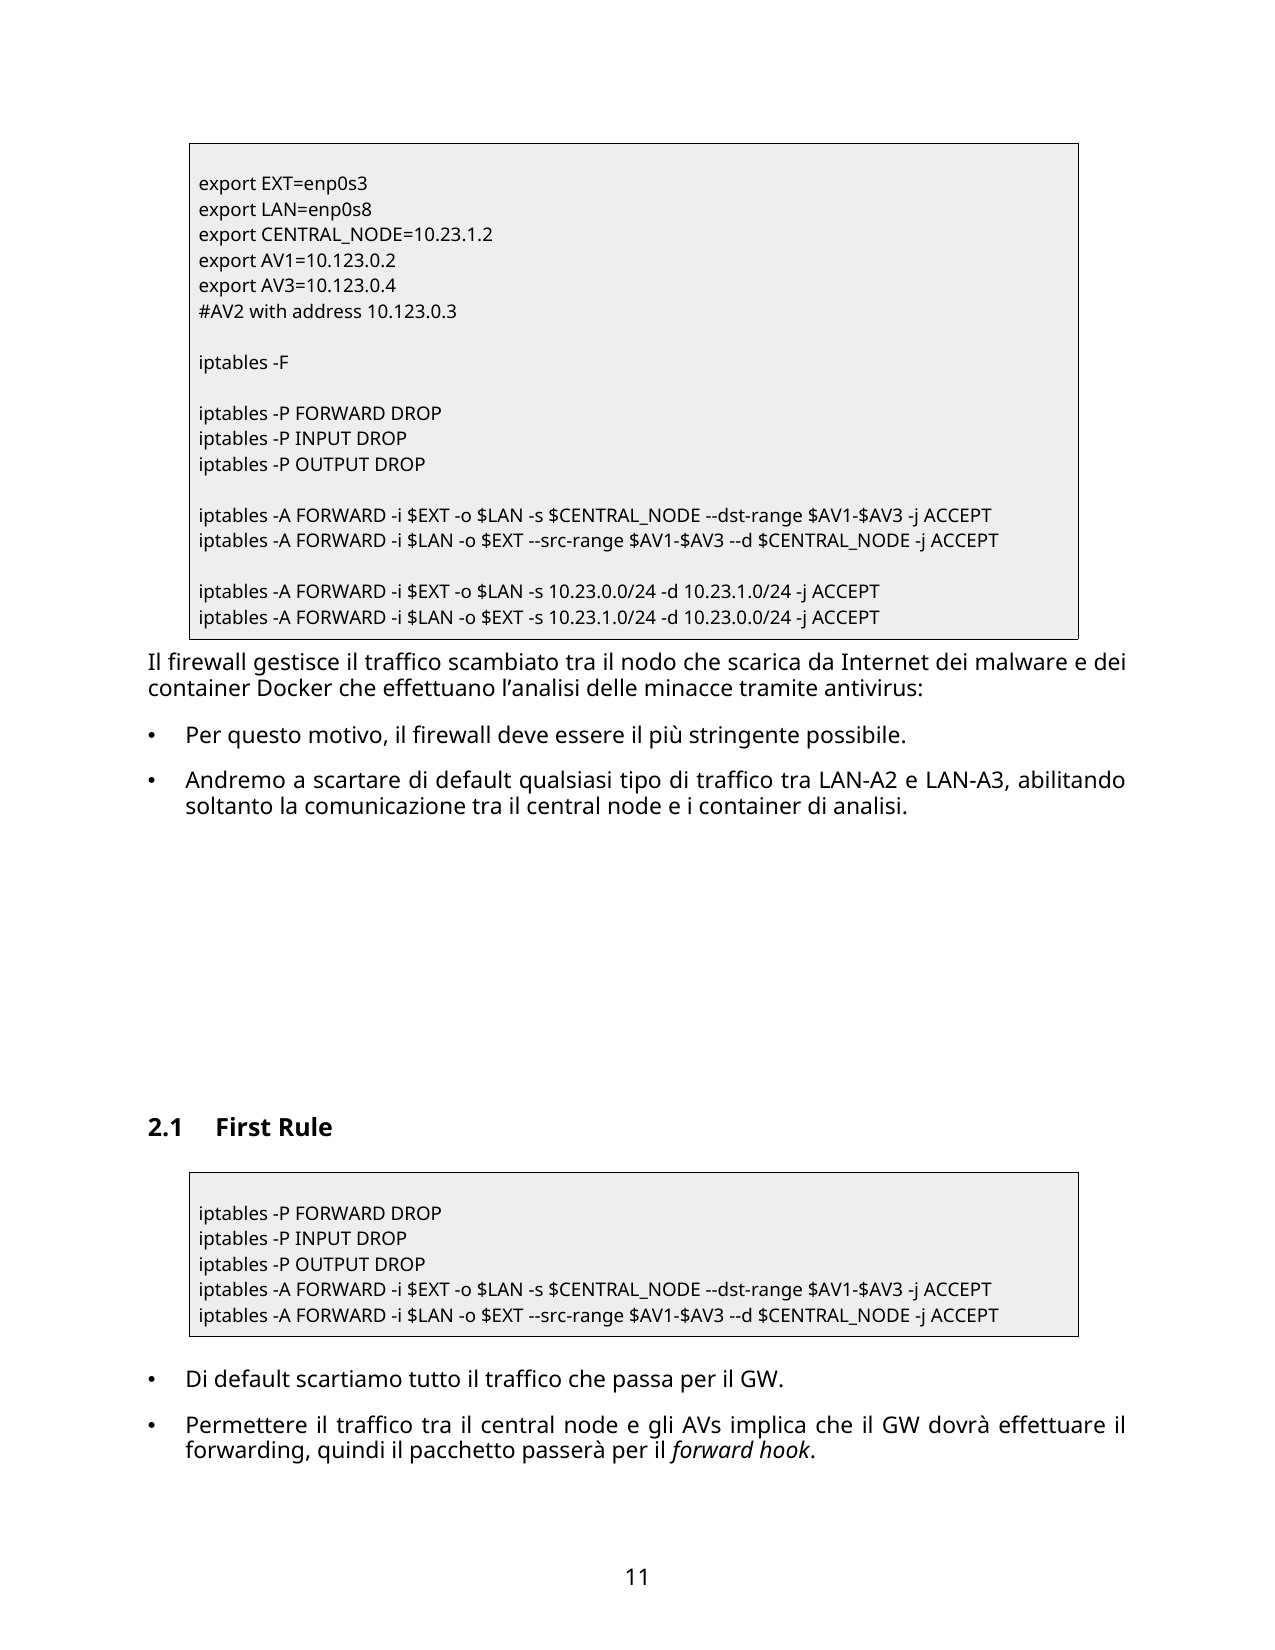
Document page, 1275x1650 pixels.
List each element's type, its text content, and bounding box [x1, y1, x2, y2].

list Andremo a scartare di default qualsiasi tipo di traffico tra LAN-A2 e LAN-A3, abilitando soltanto la comunicazione tra il central node e i container di analisi. [148, 768, 1127, 821]
text iptables -A FORWARD -i $EXT -o $LAN -s $CENTRAL_NODE --dst-range $AV1-$AV3 -j ACCEPT [198, 502, 1069, 528]
list iptables -P OUTPUT DROP [198, 1251, 1069, 1277]
text iptables -A FORWARD -i $LAN -o $EXT -s 10.23.1.0/24 -d 10.23.0.0/24 -j ACCEPT [198, 604, 1069, 630]
text iptables -P OUTPUT DROP [198, 451, 1069, 477]
list iptables -P INPUT DROP [198, 1226, 1069, 1251]
text iptables -A FORWARD -i $LAN -o $EXT --src-range $AV1-$AV3 --d $CENTRAL_NODE -j ACCEPT [198, 528, 1069, 553]
list iptables -A FORWARD -i $LAN -o $EXT --src-range $AV1-$AV3 --d $CENTRAL_NODE -j ACCEPT [198, 1302, 1069, 1328]
text export AV1=10.123.0.2 [198, 247, 1069, 272]
subtitle First Rule [148, 1113, 1127, 1142]
text export EXT=enp0s3 [198, 170, 1069, 196]
text export CENTRAL_NODE=10.23.1.2 [198, 221, 1069, 247]
text Il firewall gestisce il traffico scambiato tra il nodo che scarica da Internet dei malware e dei container Docker che effettuano l’analisi delle minacce tramite antivirus: [148, 148, 1127, 704]
text iptables -A FORWARD -i $EXT -o $LAN -s 10.23.0.0/24 -d 10.23.1.0/24 -j ACCEPT [198, 579, 1069, 604]
list iptables -A FORWARD -i $EXT -o $LAN -s $CENTRAL_NODE --dst-range $AV1-$AV3 -j ACCEPT [198, 1277, 1069, 1302]
text iptables -F [198, 349, 1069, 374]
list Per questo motivo, il firewall deve essere il più stringente possibile. [148, 722, 1127, 749]
text export LAN=enp0s8 [198, 196, 1069, 221]
text #AV2 with address 10.123.0.3 [198, 298, 1069, 323]
list iptables -P FORWARD DROP [198, 1200, 1069, 1226]
text iptables -P FORWARD DROP [198, 400, 1069, 426]
list Permettere il traffico tra il central node e gli AVs implica che il GW dovrà effettuare il forwarding, quindi il pacchetto passerà per il forward hook. [148, 1412, 1127, 1466]
text export AV3=10.123.0.4 [198, 272, 1069, 298]
text iptables -P INPUT DROP [198, 426, 1069, 451]
list Di default scartiamo tutto il traffico che passa per il GW. [148, 1161, 1127, 1394]
